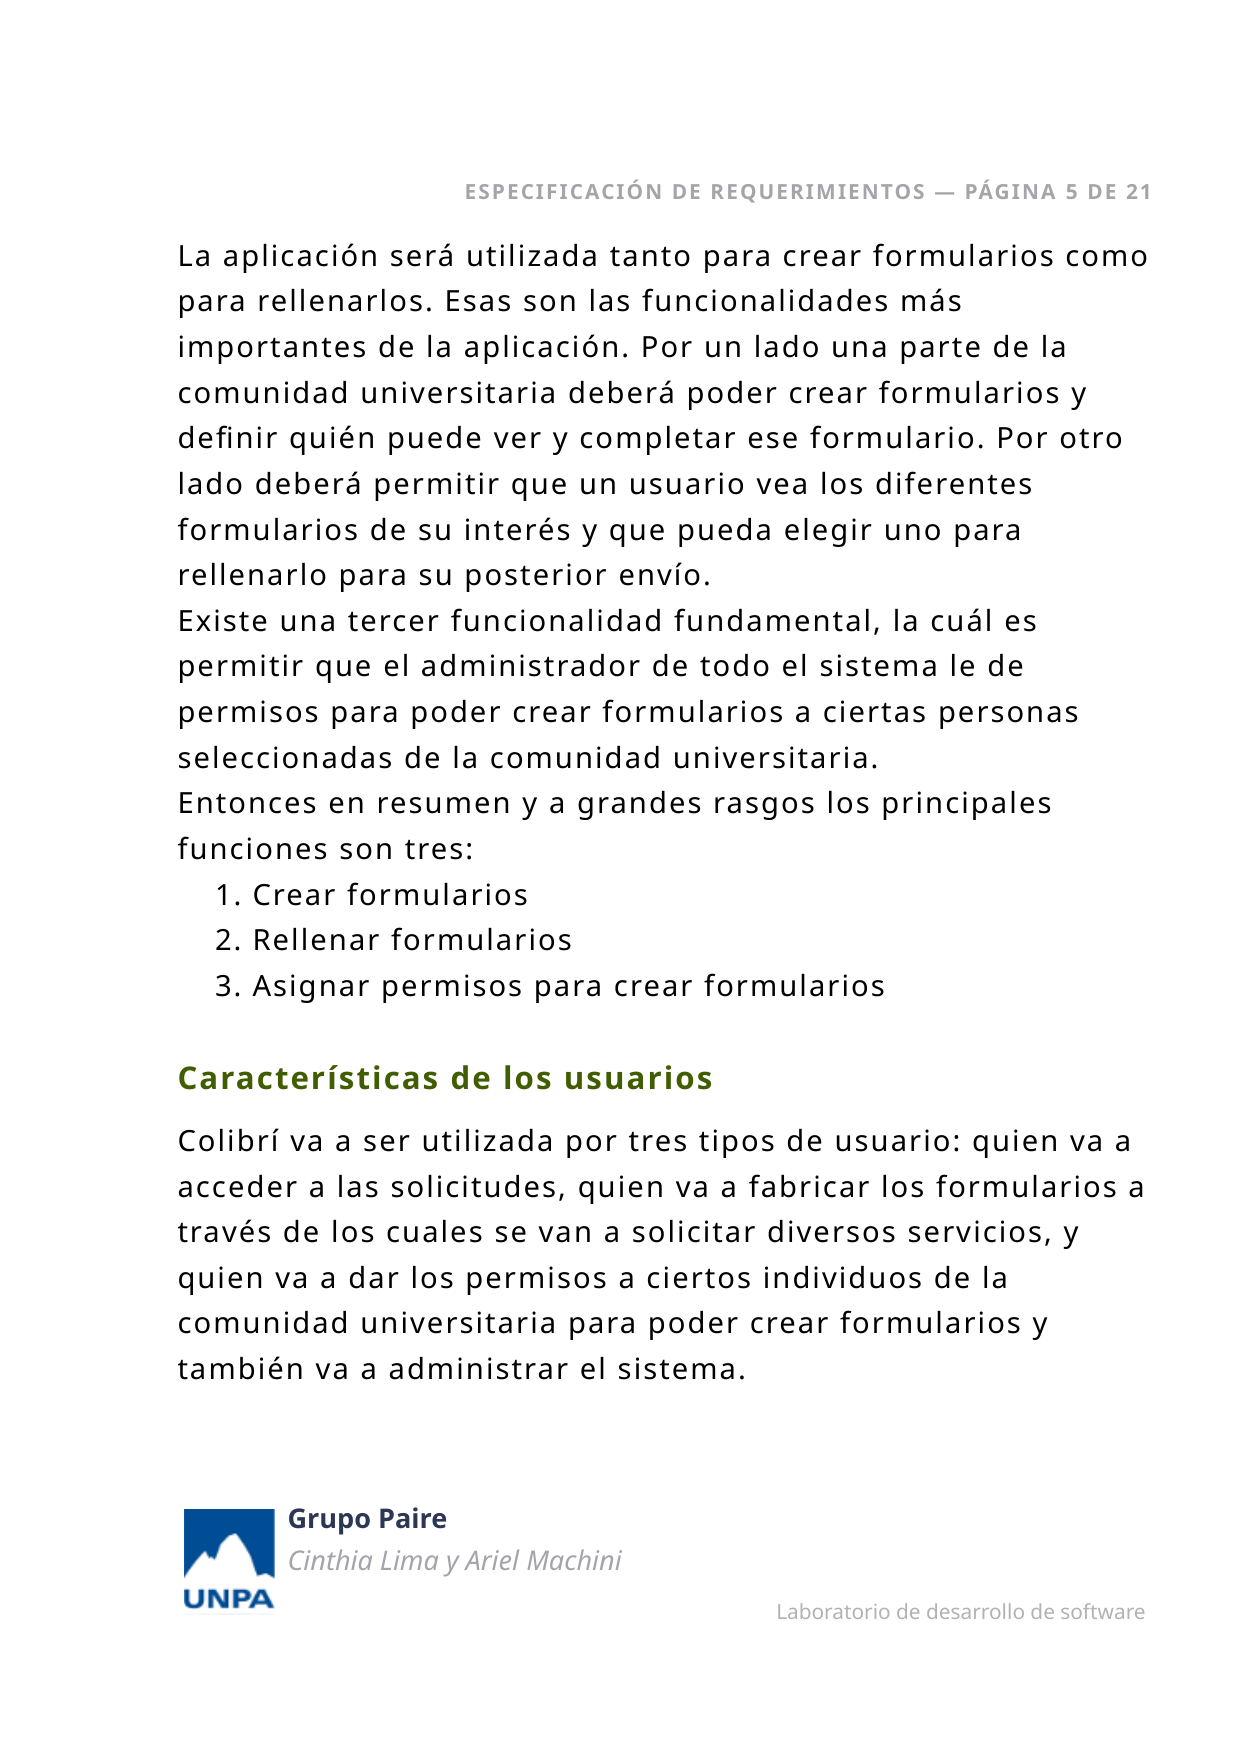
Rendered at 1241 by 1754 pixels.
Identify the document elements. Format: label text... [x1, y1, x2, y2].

list Crear formularios [215, 874, 1152, 913]
picture [184, 1509, 275, 1615]
text Existe una tercer funcionalidad fundamental, la cuál es permitir que el administrador de todo el sistema le de permisos para poder crear formularios a ciertas personas seleccionadas de la comunidad universitaria. [177, 600, 1152, 777]
text La aplicación será utilizada tanto para crear formularios como para rellenarlos. Esas son las funcionalidades más importantes de la aplicación. Por un lado una parte de la comunidad universitaria deberá poder crear formularios y definir quién puede ver y completar ese formulario. Por otro lado deberá permitir que un usuario vea los diferentes formularios de su interés y que pueda elegir uno para rellenarlo para su posterior envío. [177, 235, 1152, 594]
list Rellenar formularios [215, 919, 1152, 959]
list Asignar permisos para crear formularios [215, 965, 1152, 1005]
text Colibrí va a ser utilizada por tres tipos de usuario: quien va a acceder a las solicitudes, quien va a fabricar los formularios a través de los cuales se van a solicitar diversos servicios, y quien va a dar los permisos a ciertos individuos de la comunidad universitaria para poder crear formularios y también va a administrar el sistema. [177, 1120, 1152, 1388]
text Características de los usuarios [177, 1056, 1152, 1099]
text Entonces en resumen y a grandes rasgos los principales funciones son tres: [177, 783, 1152, 868]
